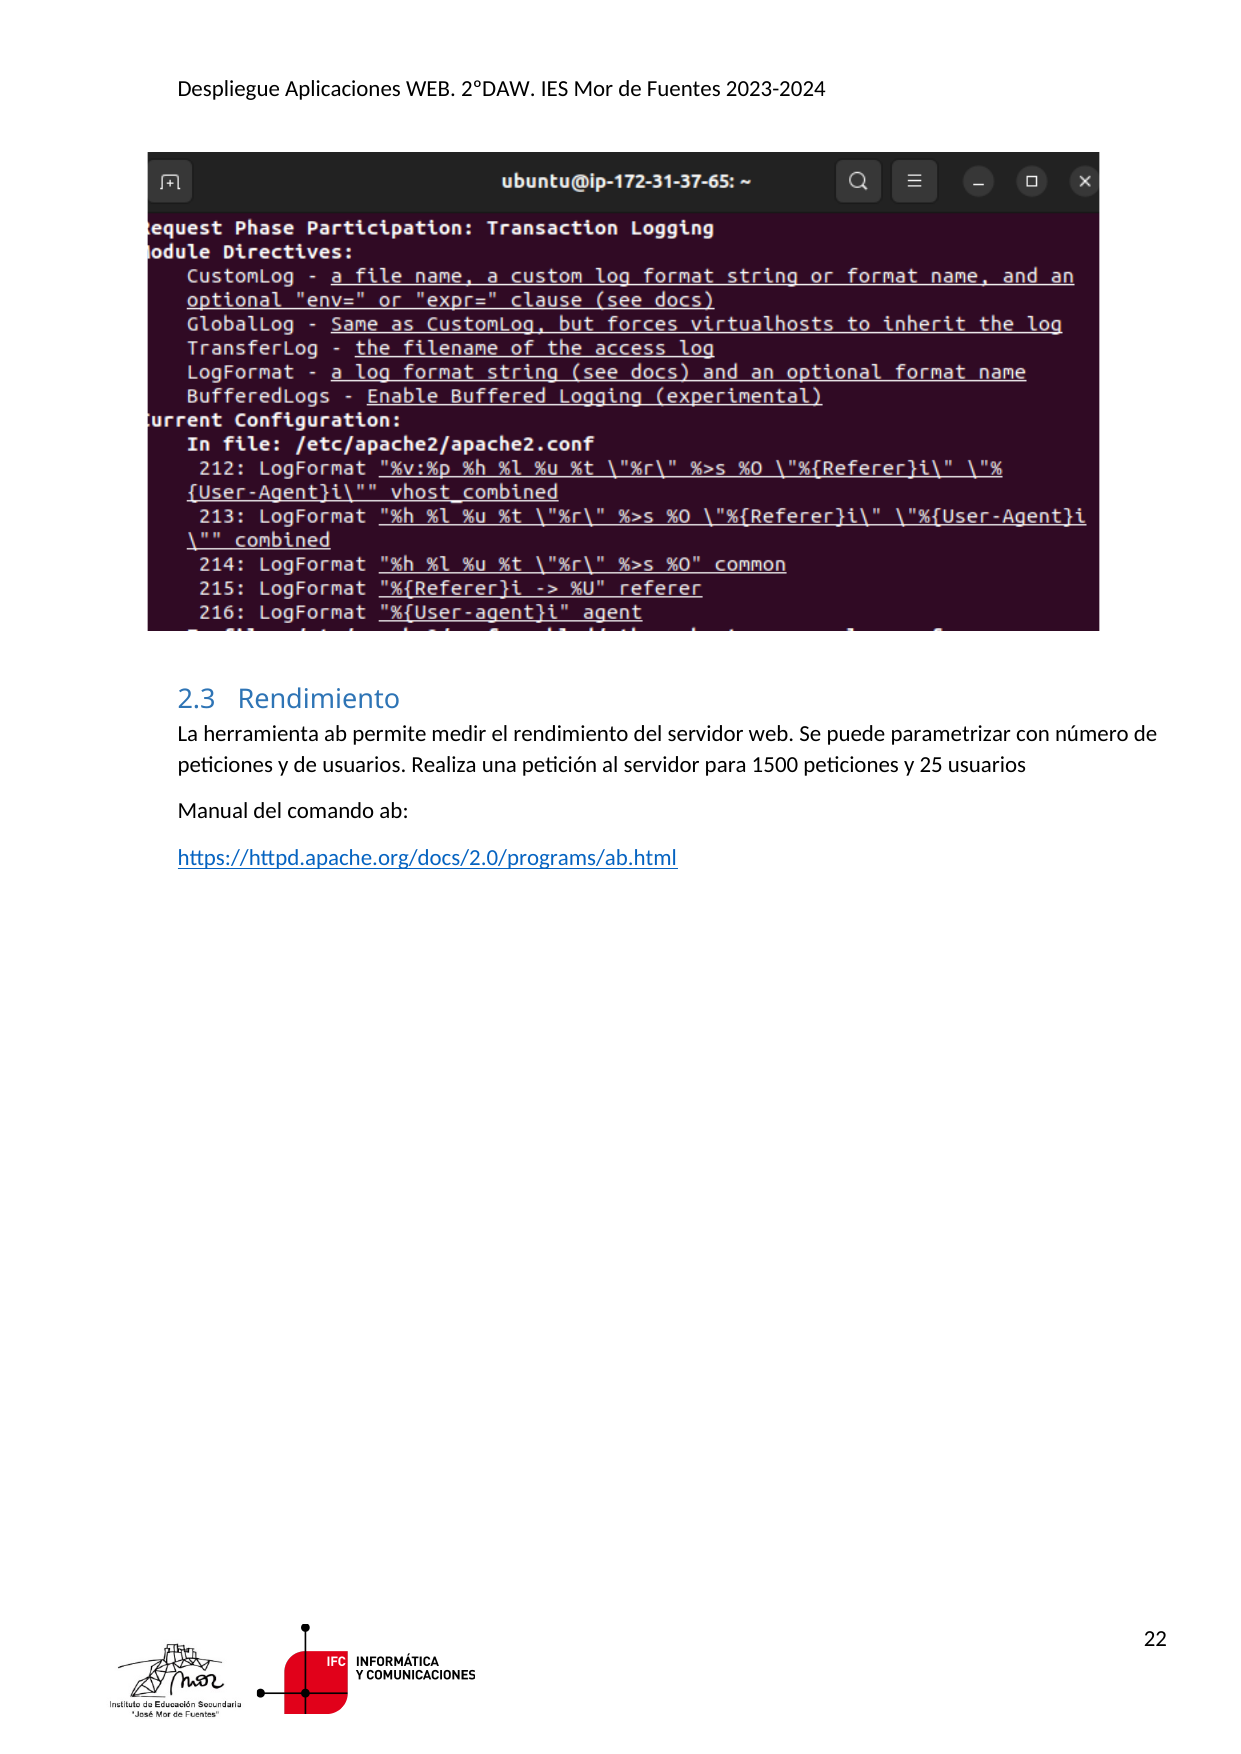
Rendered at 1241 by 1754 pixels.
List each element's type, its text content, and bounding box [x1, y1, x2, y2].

picture [147, 152, 1100, 631]
picture [100, 1631, 249, 1736]
text Manual del comando ab: [177, 797, 1167, 825]
subtitle Rendimiento [177, 680, 1167, 717]
text https://httpd.apache.org/docs/2.0/programs/ab.html [177, 843, 1167, 872]
picture [256, 1624, 475, 1714]
text La herramienta ab permite medir el rendimiento del servidor web. Se puede parametrizar con número de peticiones y de usuarios. Realiza una petición al servidor para 1500 peticiones y 25 usuarios [177, 719, 1167, 778]
